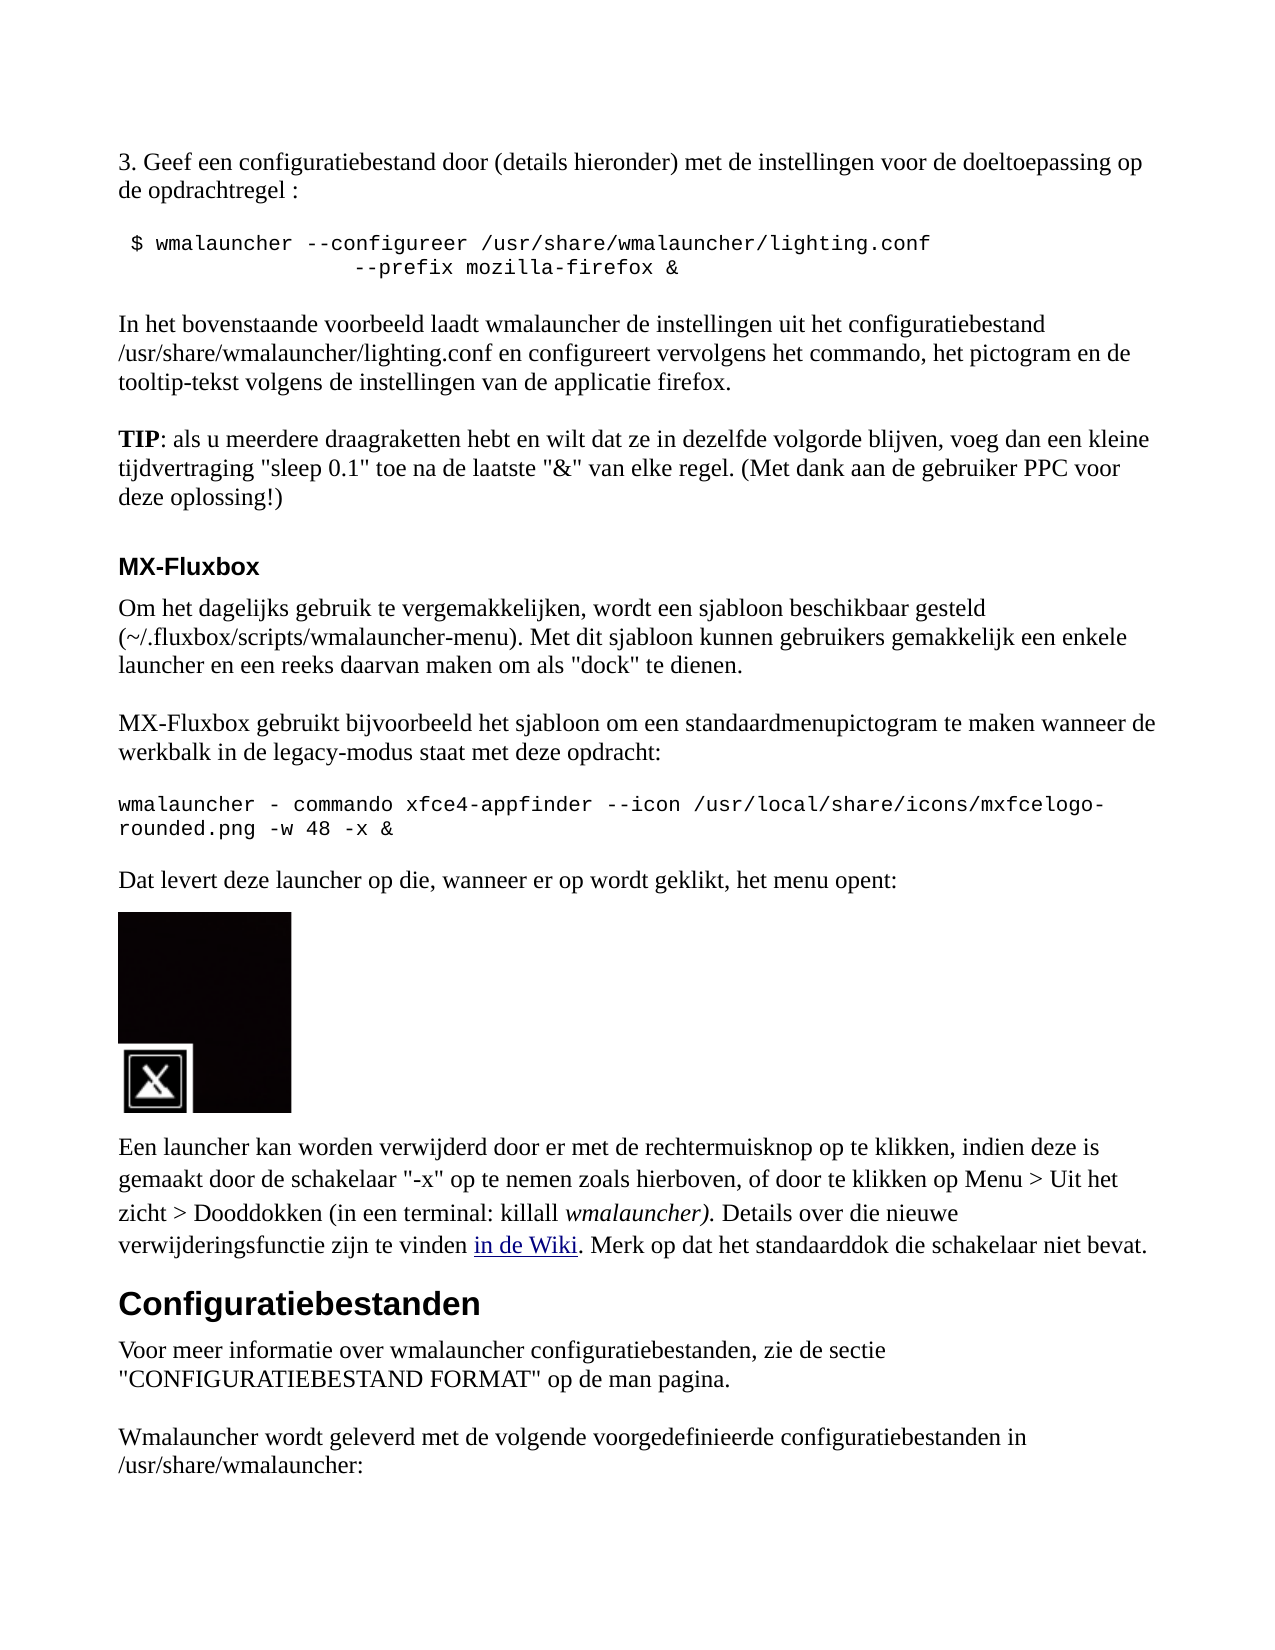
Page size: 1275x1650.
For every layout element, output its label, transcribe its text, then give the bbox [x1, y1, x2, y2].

text MX-Fluxbox gebruikt bijvoorbeeld het sjabloon om een standaardmenupictogram te maken wanneer de werkbalk in de legacy-modus staat met deze opdracht: [118, 708, 1157, 765]
text In het bovenstaande voorbeeld laadt wmalauncher de instellingen uit het configuratiebestand /usr/share/wmalauncher/lighting.conf en configureert vervolgens het commando, het pictogram en de tooltip-tekst volgens de instellingen van de applicatie firefox. [118, 309, 1157, 395]
picture [118, 912, 292, 1113]
text 3. Geef een configuratiebestand door (details hieronder) met de instellingen voor de doeltoepassing op de opdrachtregel : [118, 147, 1157, 204]
text Voor meer informatie over wmalauncher configuratiebestanden, zie de sectie "CONFIGURATIEBESTAND FORMAT" op de man pagina. [118, 1335, 1157, 1393]
text $ wmalauncher --configureer /usr/share/wmalauncher/lighting.conf [118, 233, 1157, 257]
text Een launcher kan worden verwijderd door er met de rechtermuisknop op te klikken, indien deze is gemaakt door de schakelaar "-x" op te nemen zoals hierboven, of door te klikken op Menu > Uit het zicht > Dooddokken (in een terminal: killall wmalauncher). Details over die nieuwe verwijderingsfunctie zijn te vinden in de Wiki. Merk op dat het standaarddok die schakelaar niet bevat. [118, 1132, 1157, 1259]
text Wmalauncher wordt geleverd met de volgende voorgedefinieerde configuratiebestanden in /usr/share/wmalauncher: [118, 1422, 1157, 1479]
text wmalauncher - commando xfce4-appfinder --icon /usr/local/share/icons/mxfcelogo-rounded.png -w 48 -x & [118, 794, 1157, 841]
text Om het dagelijks gebruik te vergemakkelijken, wordt een sjabloon beschikbaar gesteld (~/.fluxbox/scripts/wmalauncher-menu). Met dit sjabloon kunnen gebruikers gemakkelijk een enkele launcher en een reeks daarvan maken om als "dock" te dienen. [118, 593, 1157, 679]
text Dat levert deze launcher op die, wanneer er op wordt geklikt, het menu opent: [118, 865, 1157, 894]
text --prefix mozilla-firefox & [118, 257, 1157, 280]
text TIP: als u meerdere draagraketten hebt en wilt dat ze in dezelfde volgorde blijven, voeg dan een kleine tijdvertraging "sleep 0.1" toe na de laatste "&" van elke regel. (Met dank aan de gebruiker PPC voor deze oplossing!) [118, 424, 1157, 510]
subtitle Configuratiebestanden [118, 1284, 1157, 1323]
subtitle MX-Fluxbox [118, 552, 1157, 580]
